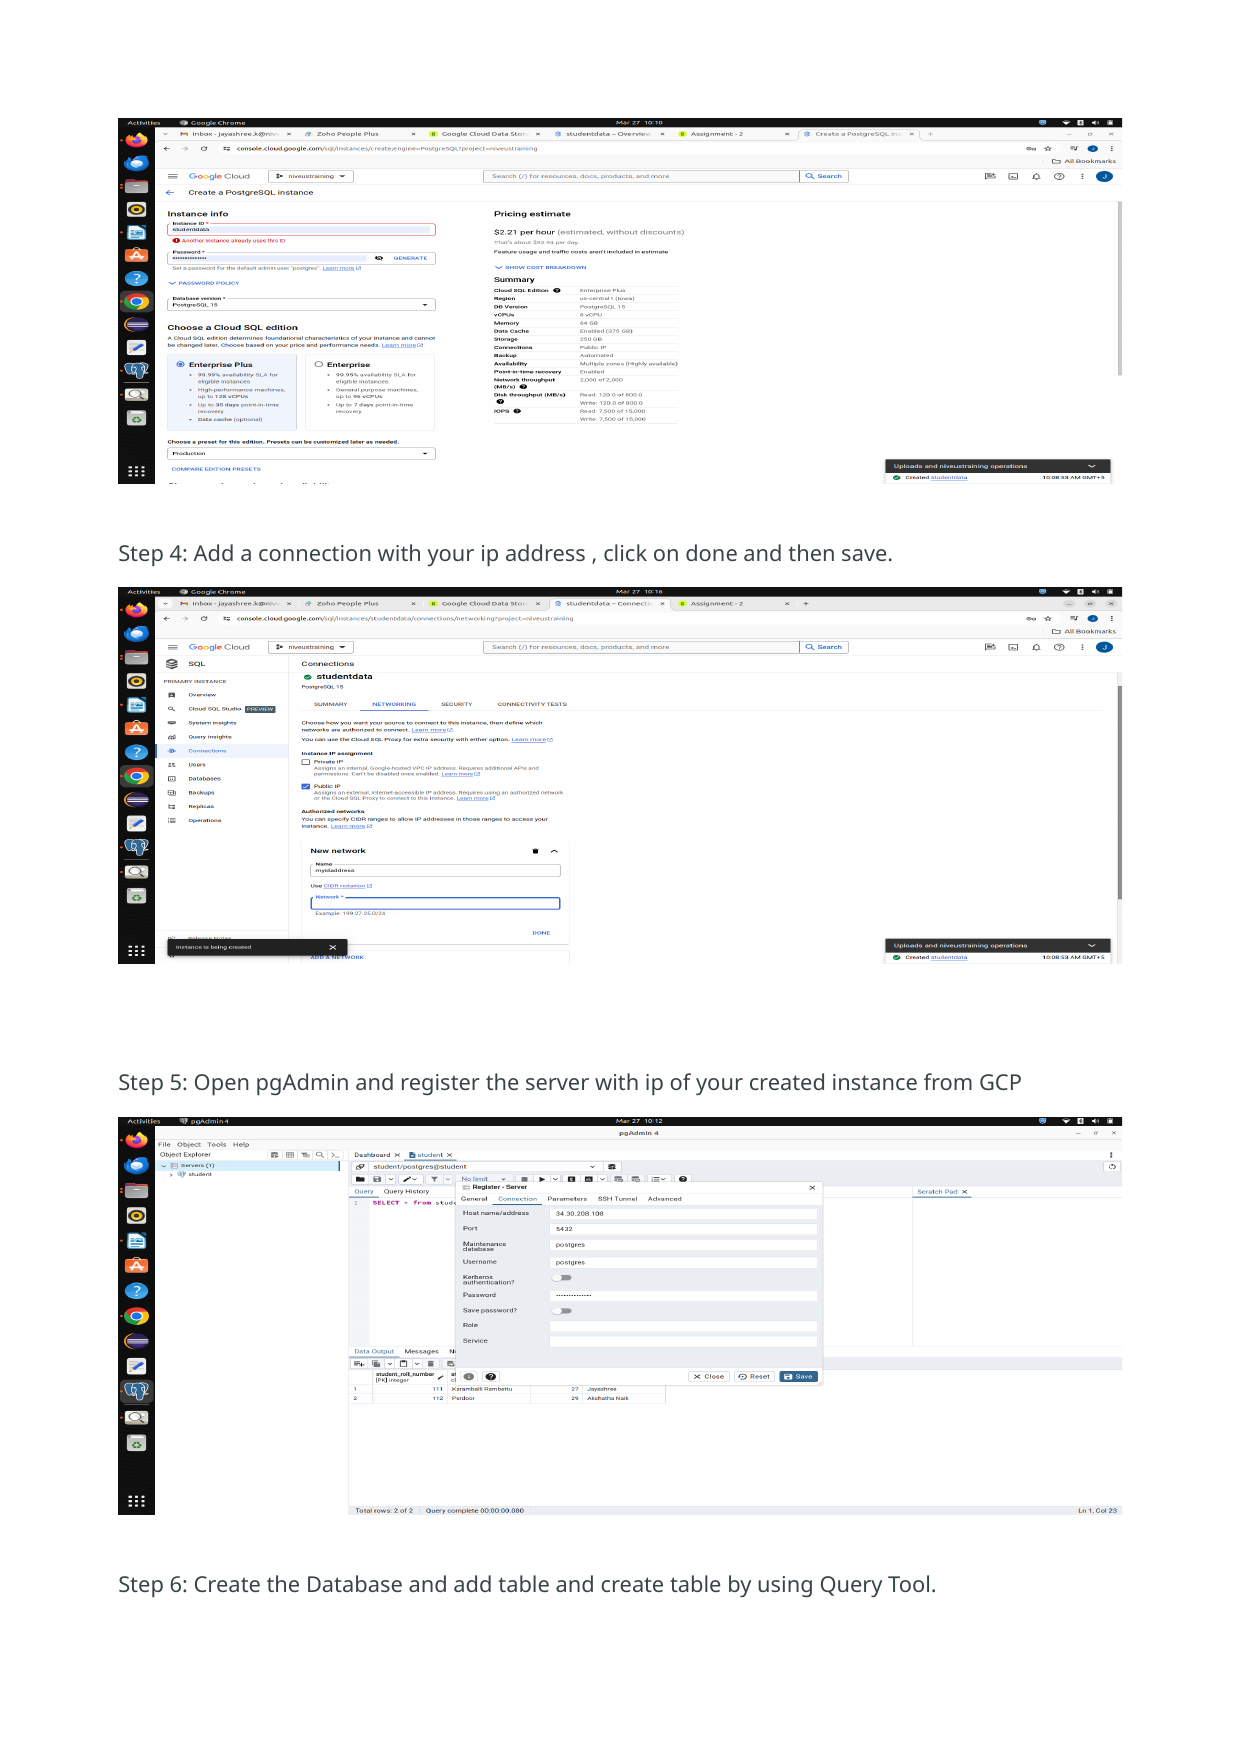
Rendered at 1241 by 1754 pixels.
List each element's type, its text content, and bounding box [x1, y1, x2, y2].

picture [118, 587, 1123, 964]
picture [118, 118, 1123, 484]
picture [118, 1117, 1123, 1515]
text Step 4: Add a connection with your ip address , click on done and then save. [118, 538, 1122, 568]
text Step 6: Create the Database and add table and create table by using Query Tool. [118, 1569, 1122, 1598]
text Step 5: Open pgAdmin and register the server with ip of your created instance from GCP [118, 1067, 1122, 1097]
